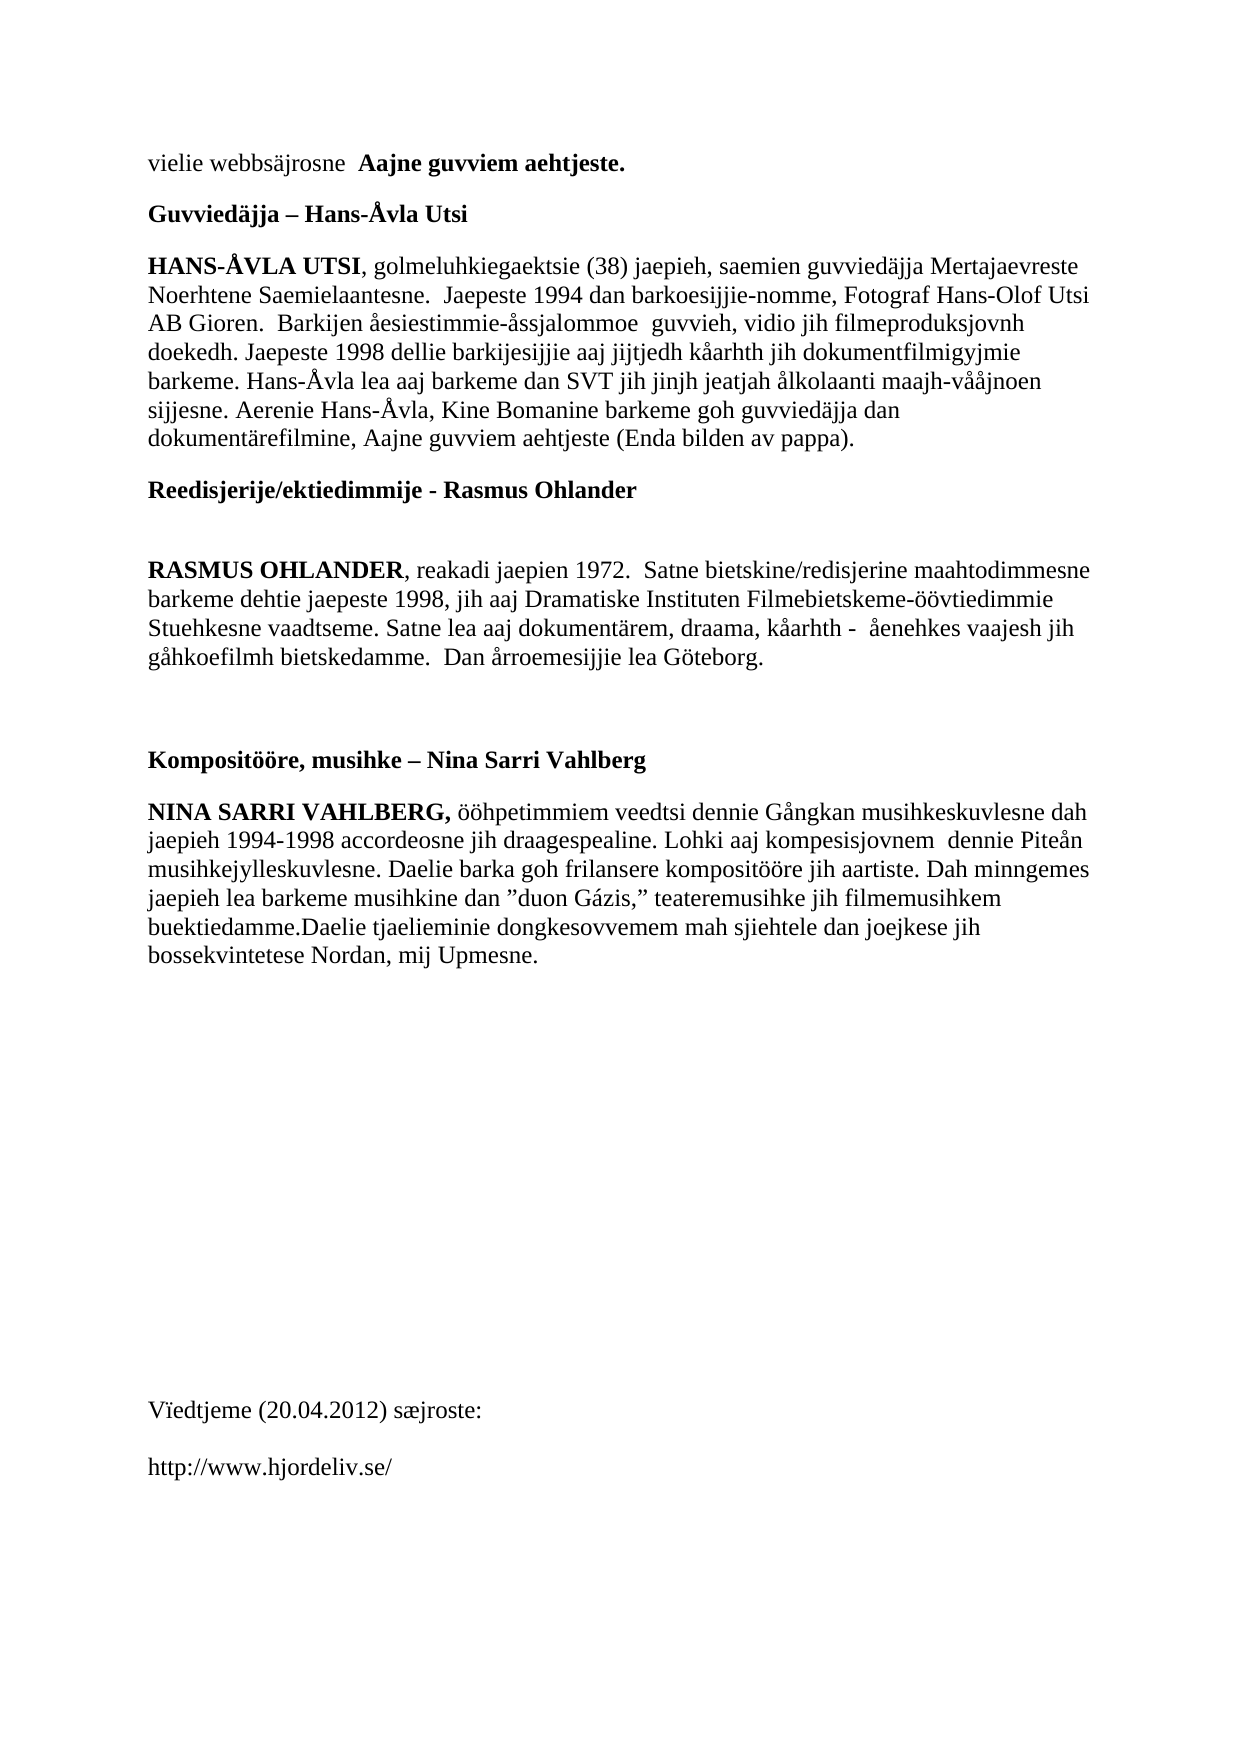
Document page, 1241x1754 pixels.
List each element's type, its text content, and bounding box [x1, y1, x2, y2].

text Vïedtjeme (20.04.2012) sæjroste: [148, 1395, 1093, 1423]
text NINA SARRI VAHLBERG, ööhpetimmiem veedtsi dennie Gångkan musihkeskuvlesne dah jaepieh 1994-1998 accordeosne jih draagespealine. Lohki aaj kompesisjovnem dennie Piteån musihkejylleskuvlesne. Daelie barka goh frilansere kompositööre jih aartiste. Dah minngemes jaepieh lea barkeme musihkine dan ”duon Gázis,” teateremusihke jih filmemusihkem buektiedamme. Daelie tjaelieminie dongkesovvemem mah sjiehtele dan joejkese jih bossekvintetese Nordan, mij Upmesne. [148, 797, 1093, 969]
text RASMUS OHLANDER, reakadi jaepien 1972. Satne bietskine/redisjerine maahtodimmesne barkeme dehtie jaepeste 1998, jih aaj Dramatiske Instituten Filmebietskeme-öövtiedimmie Stuehkesne vaadtseme. Satne lea aaj dokumentärem, draama, kåarhth - åenehkes vaajesh jih gåhkoefilmh bietskedamme. Dan årroemesijjie lea Göteborg. [148, 556, 1093, 671]
text Guvviedäjja – Hans-Åvla Utsi [148, 199, 1093, 228]
text HANS-ÅVLA UTSI, golmeluhkiegaektsie (38) jaepieh, saemien guvviedäjja Mertajaevreste Noerhtene Saemielaantesne. Jaepeste 1994 dan barkoesijjie-nomme, Fotograf Hans-Olof Utsi AB Gioren. Barkijen åesiestimmie-åssjalommoe guvvieh, vidio jih filmeproduksjovnh doekedh. Jaepeste 1998 dellie barkijesijjie aaj jijtjedh kåarhth jih dokumentfilmigyjmie barkeme. Hans-Åvla lea aaj barkeme dan SVT jih jinjh jeatjah ålkolaanti maajh-vååjnoen sijjesne. Aerenie Hans-Åvla, Kine Bomanine barkeme goh guvviedäjja dan dokumentärefilmine, Aajne guvviem aehtjeste (Enda bilden av pappa). [148, 251, 1093, 452]
text Kompositööre, musihke – Nina Sarri Vahlberg [148, 745, 1093, 774]
text http://www.hjordeliv.se/ [148, 1452, 1093, 1481]
text Reedisjerije/ektiedimmije - Rasmus Ohlander [148, 475, 1093, 504]
text vielie webbsäjrosne Aajne guvviem aehtjeste. [148, 148, 1093, 176]
